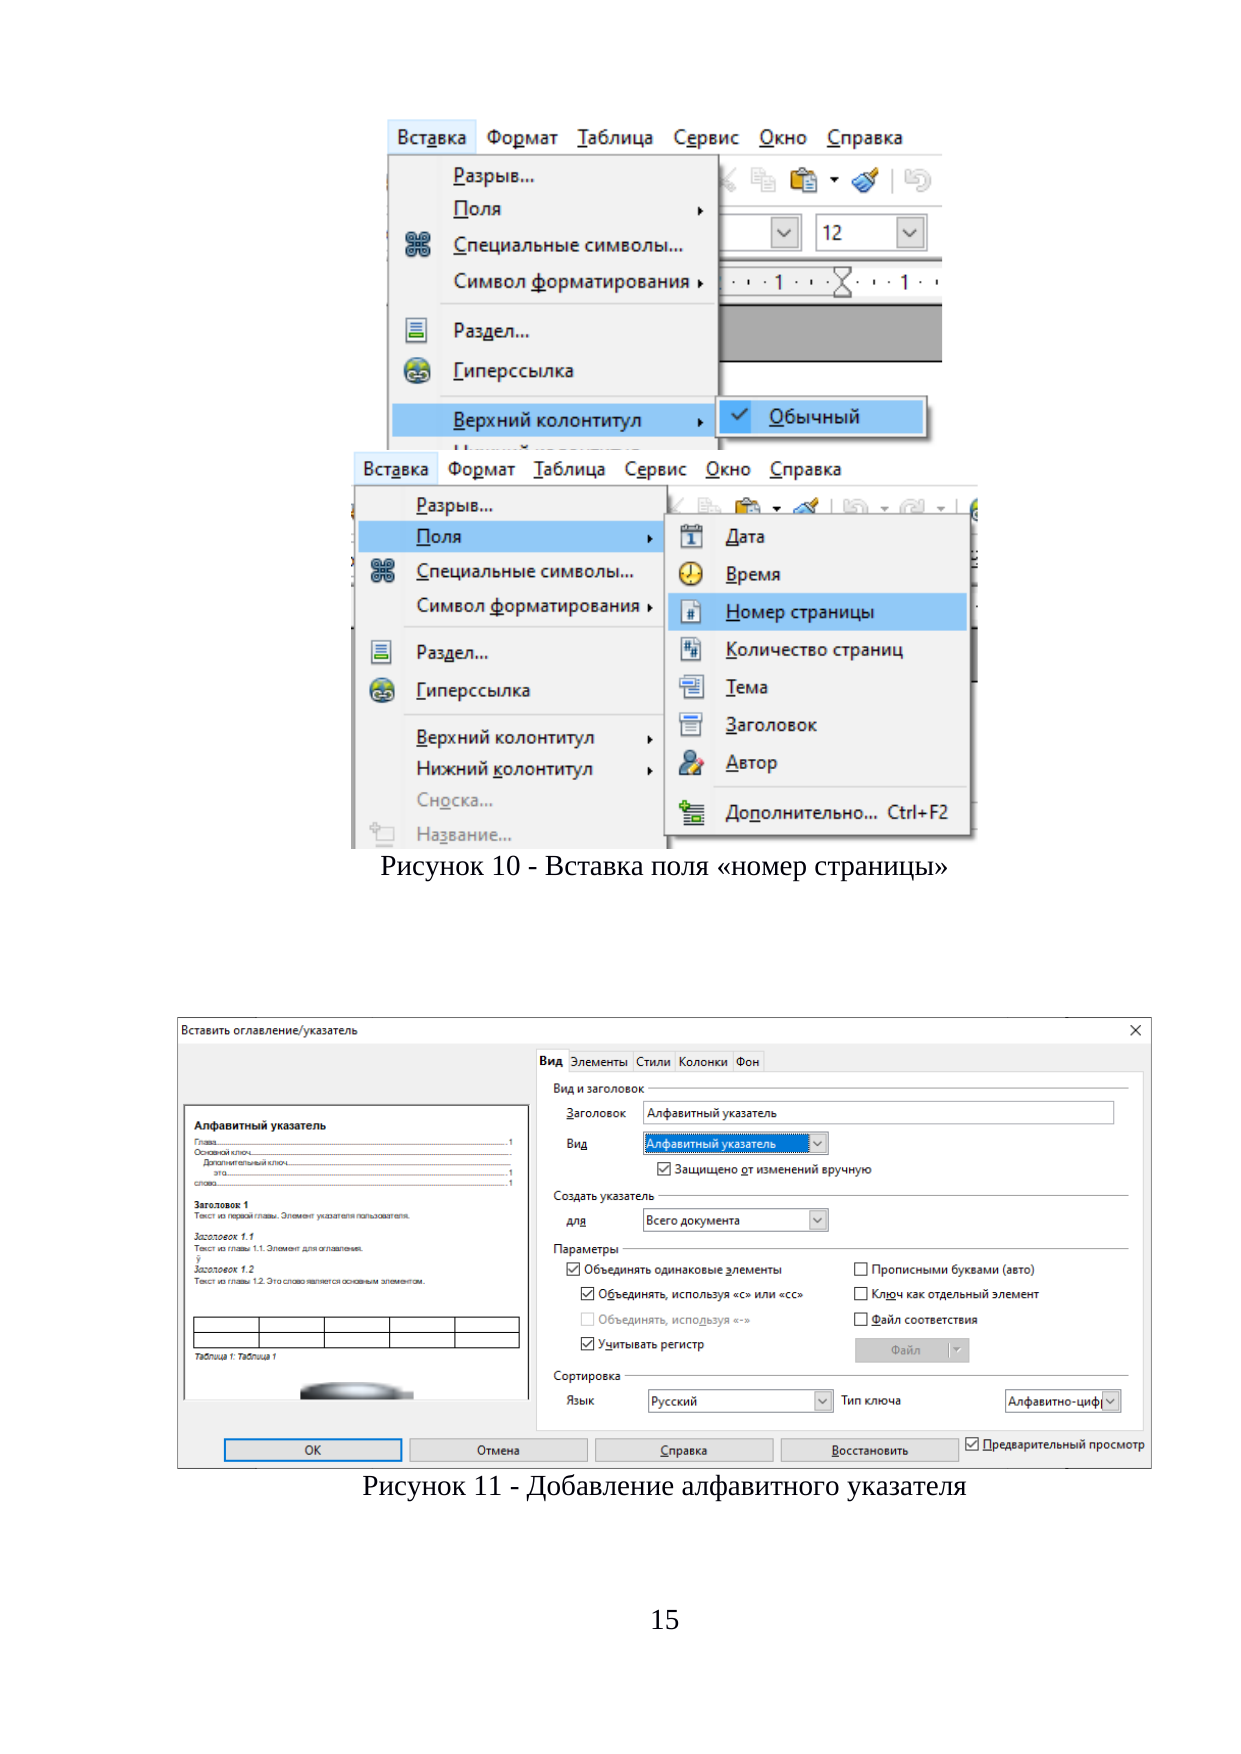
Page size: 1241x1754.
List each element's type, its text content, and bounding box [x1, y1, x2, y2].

picture [351, 118, 978, 849]
picture [177, 1017, 1152, 1469]
text Рисунок 10 - Вставка поля «номер страницы» [351, 849, 978, 882]
text Рисунок 11 - Добавление алфавитного указателя [177, 1469, 1152, 1502]
